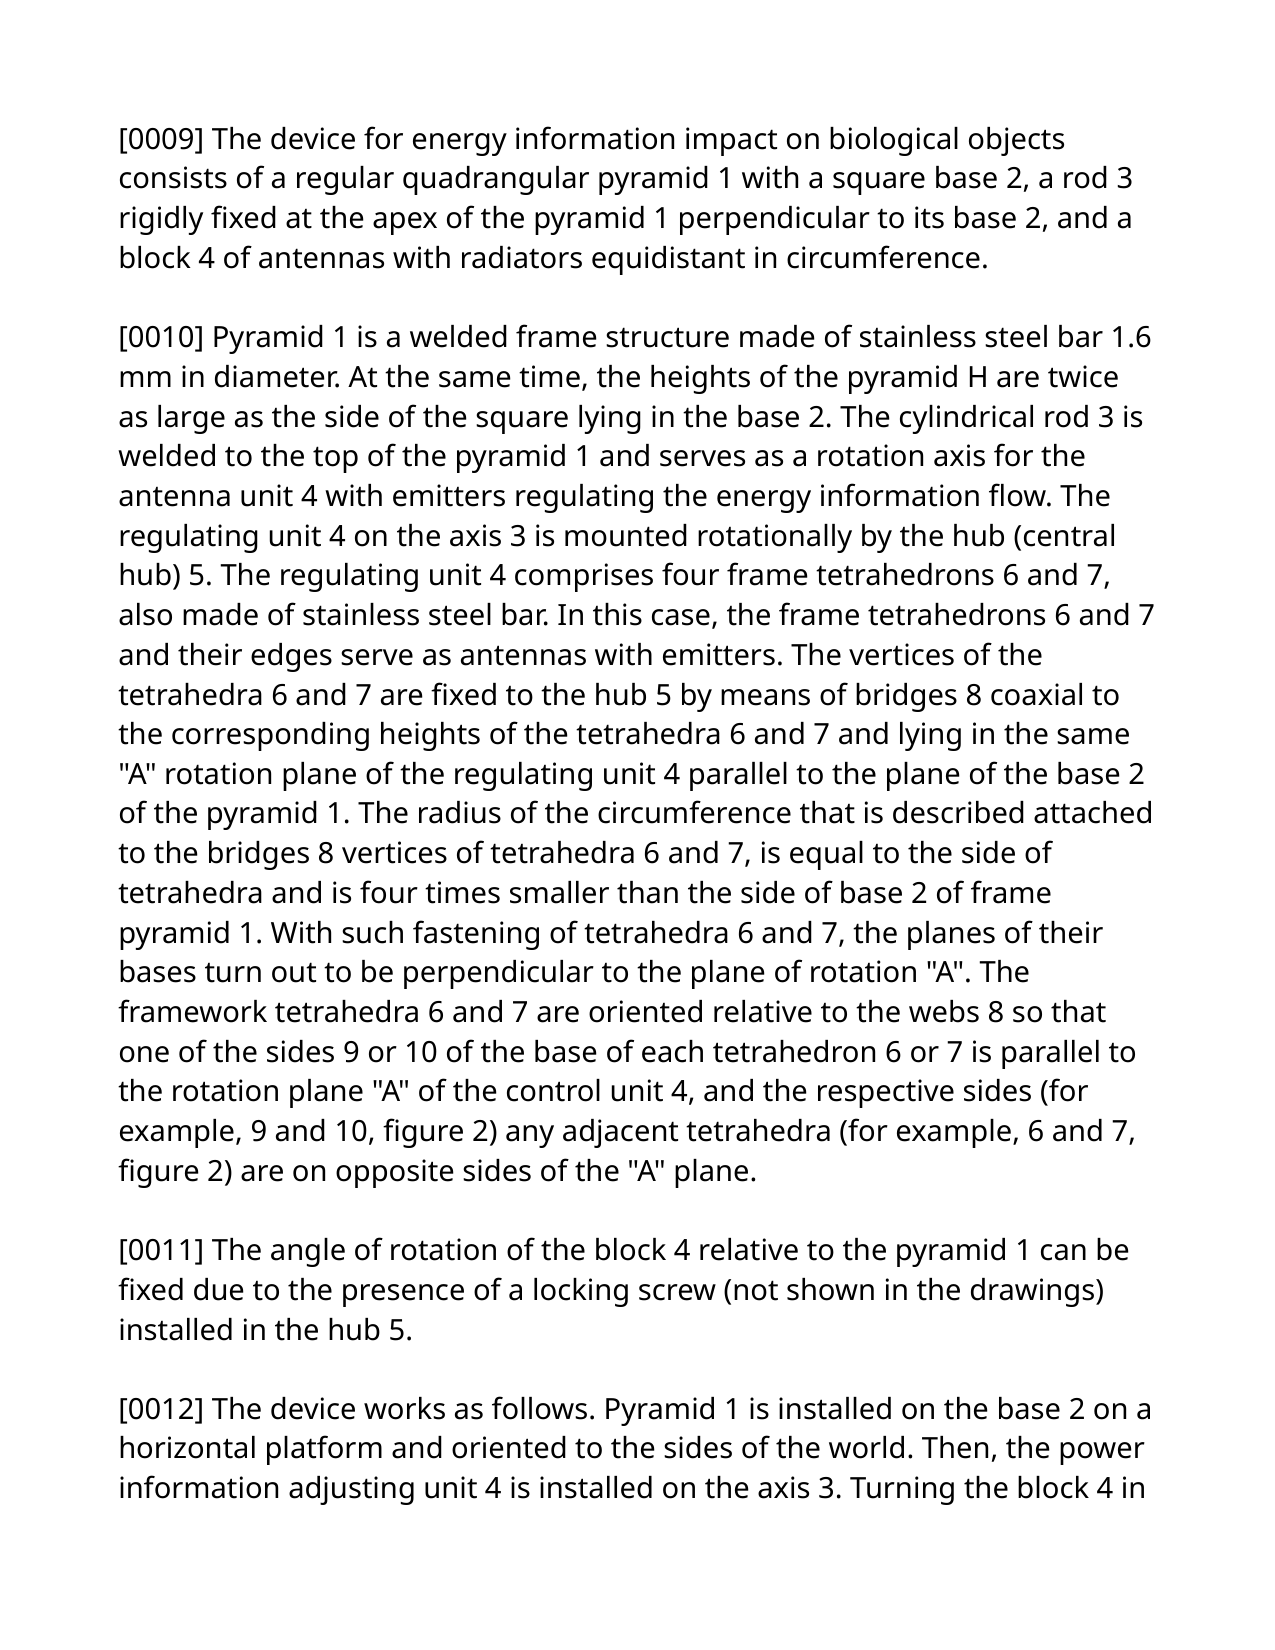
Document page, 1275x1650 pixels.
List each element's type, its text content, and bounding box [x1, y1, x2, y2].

text [0009] The device for energy information impact on biological objects consists of a regular quadrangular pyramid 1 with a square base 2, a rod 3 rigidly fixed at the apex of the pyramid 1 perpendicular to its base 2, and a block 4 of antennas with radiators equidistant in circumference. [0010] Pyramid 1 is a welded frame structure made of stainless steel bar 1.6 mm in diameter. At the same time, the heights of the pyramid H are twice as large as the side of the square lying in the base 2. The cylindrical rod 3 is welded to the top of the pyramid 1 and serves as a rotation axis for the antenna unit 4 with emitters regulating the energy information flow. The regulating unit 4 on the axis 3 is mounted rotationally by the hub (central hub) 5. The regulating unit 4 comprises four frame tetrahedrons 6 and 7, also made of stainless steel bar. In this case, the frame tetrahedrons 6 and 7 and their edges serve as antennas with emitters. The vertices of the tetrahedra 6 and 7 are fixed to the hub 5 by means of bridges 8 coaxial to the corresponding heights of the tetrahedra 6 and 7 and lying in the same "A" rotation plane of the regulating unit 4 parallel to the plane of the base 2 of the pyramid 1. The radius of the circumference that is described attached to the bridges 8 vertices of tetrahedra 6 and 7, is equal to the side of tetrahedra and is four times smaller than the side of base 2 of frame pyramid 1. With such fastening of tetrahedra 6 and 7, the planes of their bases turn out to be perpendicular to the plane of rotation "A". The framework tetrahedra 6 and 7 are oriented relative to the webs 8 so that one of the sides 9 or 10 of the base of each tetrahedron 6 or 7 is parallel to the rotation plane "A" of the control unit 4, and the respective sides (for example, 9 and 10, figure 2) any adjacent tetrahedra (for example, 6 and 7, figure 2) are on opposite sides of the "A" plane. [0011] The angle of rotation of the block 4 relative to the pyramid 1 can be fixed due to the presence of a locking screw (not shown in the drawings) installed in the hub 5. [0012] The device works as follows. Pyramid 1 is installed on the base 2 on a horizontal platform and oriented to the sides of the world. Then, the power information adjusting unit 4 is installed on the axis 3. Turning the block 4 in [118, 118, 1157, 1507]
